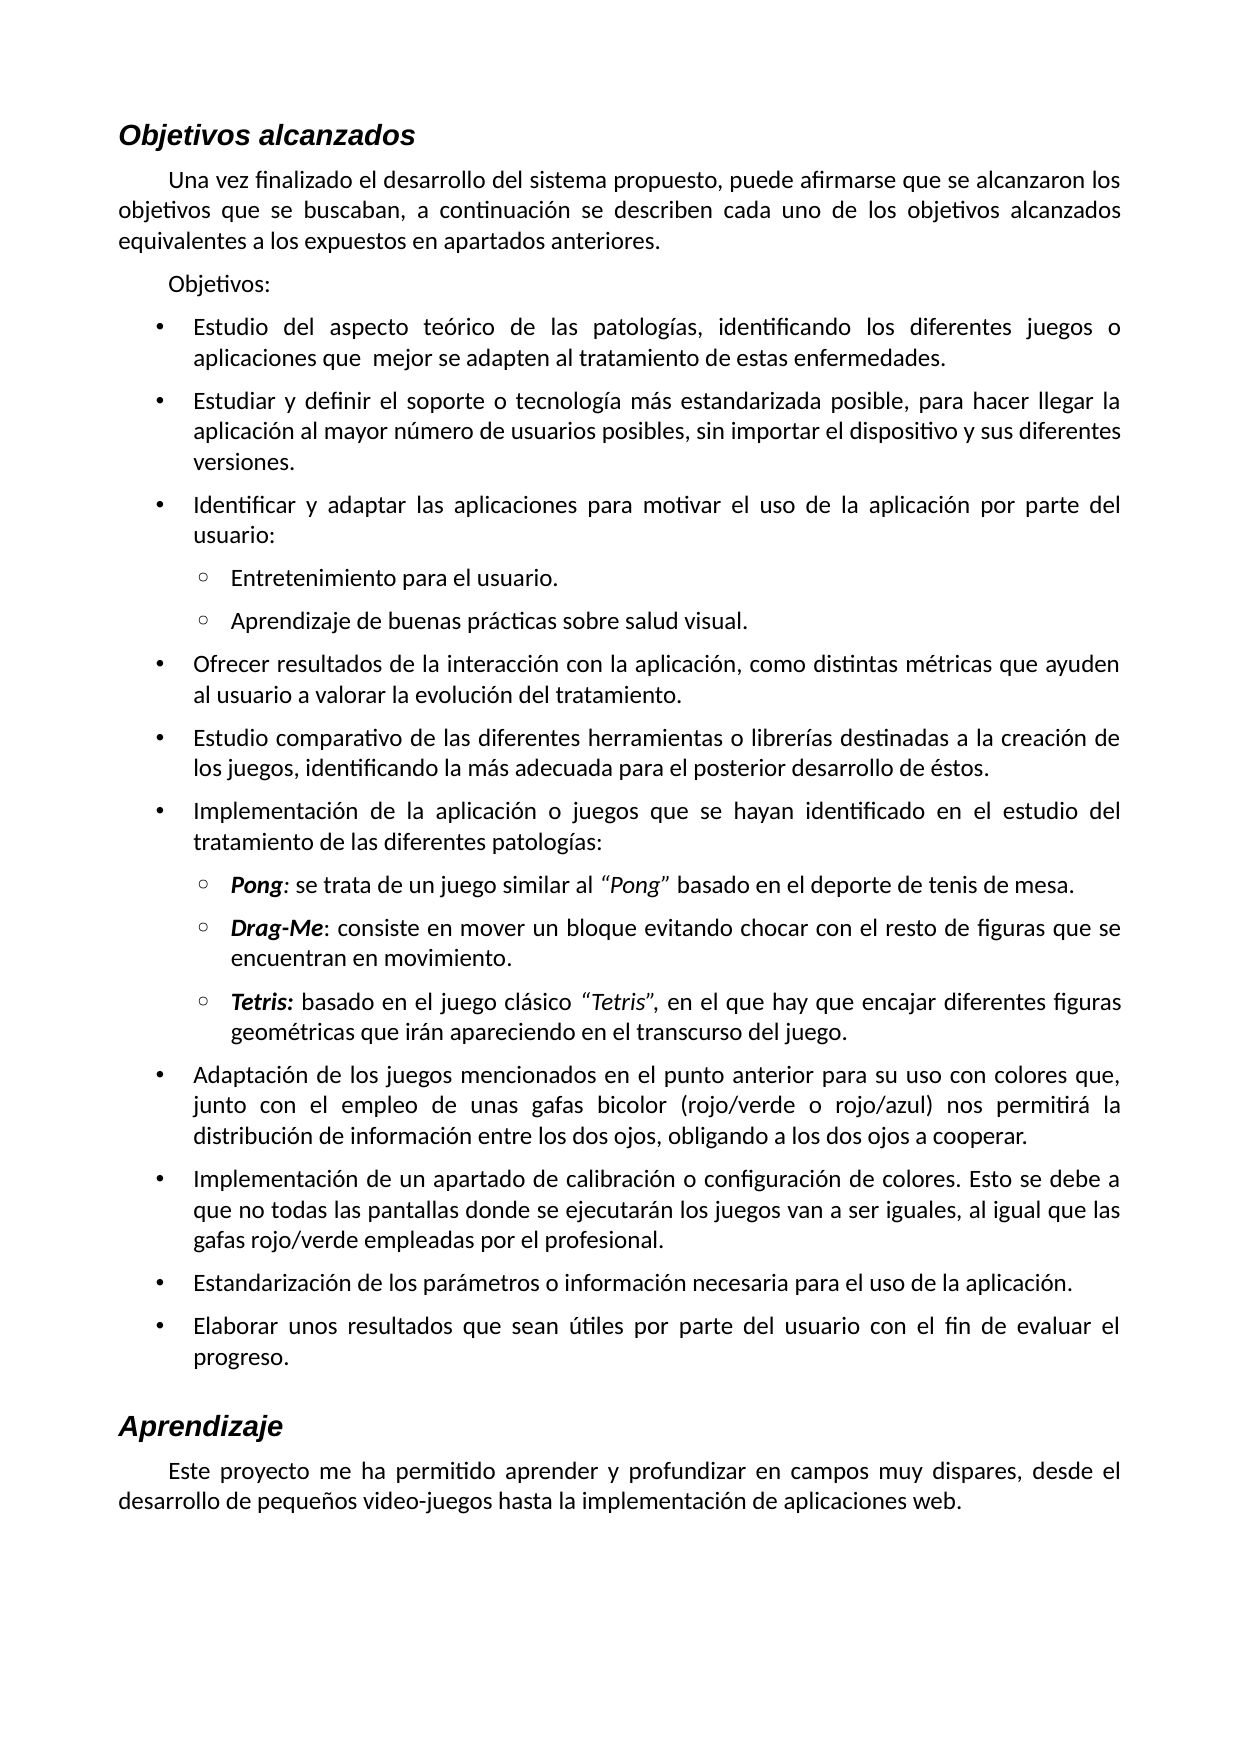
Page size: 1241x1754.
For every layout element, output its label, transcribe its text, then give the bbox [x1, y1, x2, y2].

list Entretenimiento para el usuario. [193, 562, 1122, 593]
list Adaptación de los juegos mencionados en el punto anterior para su uso con colores que, junto con el empleo de unas gafas bicolor (rojo/verde o rojo/azul) nos permitirá la distribución de información entre los dos ojos, obligando a los dos ojos a cooperar. [156, 1059, 1122, 1151]
subtitle Objetivos alcanzados [118, 118, 1122, 152]
list Implementación de la aplicación o juegos que se hayan identificado en el estudio del tratamiento de las diferentes patologías: [156, 796, 1122, 857]
text Este proyecto me ha permitido aprender y profundizar en campos muy dispares, desde el desarrollo de pequeños video-juegos hasta la implementación de aplicaciones web. [118, 1455, 1122, 1516]
list Pong: se trata de un juego similar al “Pong” basado en el deporte de tenis de mesa. [193, 869, 1122, 899]
text Una vez finalizado el desarrollo del sistema propuesto, puede afirmarse que se alcanzaron los objetivos que se buscaban, a continuación se describen cada uno de los objetivos alcanzados equivalentes a los expuestos en apartados anteriores. [118, 164, 1122, 256]
subtitle Aprendizaje [118, 1409, 1122, 1442]
list Estudiar y definir el soporte o tecnología más estandarizada posible, para hacer llegar la aplicación al mayor número de usuarios posibles, sin importar el dispositivo y sus diferentes versiones. [156, 385, 1122, 476]
list Estudio comparativo de las diferentes herramientas o librerías destinadas a la creación de los juegos, identificando la más adecuada para el posterior desarrollo de éstos. [156, 722, 1122, 783]
list Tetris: basado en el juego clásico “Tetris”, en el que hay que encajar diferentes figuras geométricas que irán apareciendo en el transcurso del juego. [193, 986, 1122, 1047]
list Estudio del aspecto teórico de las patologías, identificando los diferentes juegos o aplicaciones que mejor se adapten al tratamiento de estas enfermedades. [156, 311, 1122, 372]
list Aprendizaje de buenas prácticas sobre salud visual. [193, 605, 1122, 636]
list Estandarización de los parámetros o información necesaria para el uso de la aplicación. [156, 1267, 1122, 1298]
list Ofrecer resultados de la interacción con la aplicación, como distintas métricas que ayuden al usuario a valorar la evolución del tratamiento. [156, 648, 1122, 709]
list Elaborar unos resultados que sean útiles por parte del usuario con el fin de evaluar el progreso. [156, 1310, 1122, 1371]
list Drag-Me: consiste en mover un bloque evitando chocar con el resto de figuras que se encuentran en movimiento. [193, 912, 1122, 973]
text Objetivos: [118, 268, 1122, 299]
list Identificar y adaptar las aplicaciones para motivar el uso de la aplicación por parte del usuario: [156, 489, 1122, 550]
list Implementación de un apartado de calibración o configuración de colores. Esto se debe a que no todas las pantallas donde se ejecutarán los juegos van a ser iguales, al igual que las gafas rojo/verde empleadas por el profesional. [156, 1163, 1122, 1255]
